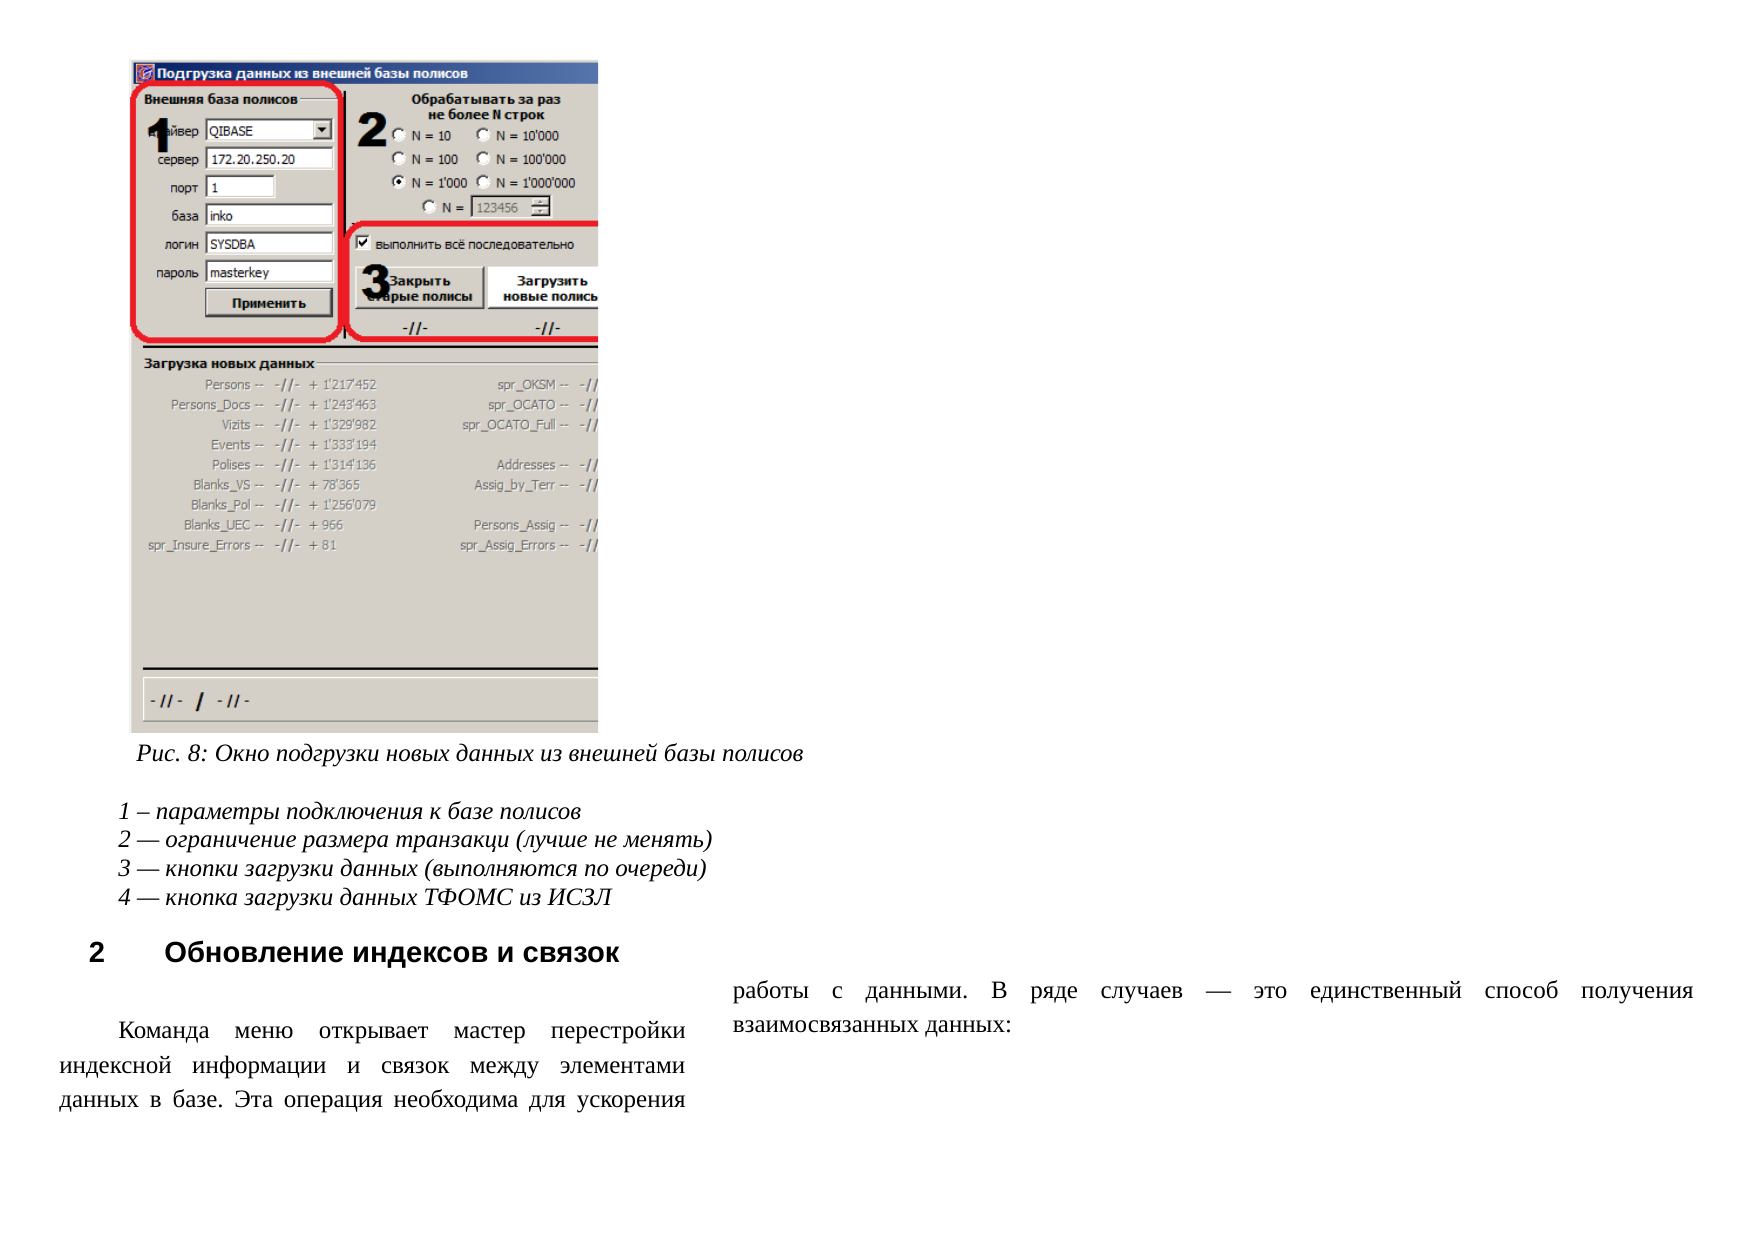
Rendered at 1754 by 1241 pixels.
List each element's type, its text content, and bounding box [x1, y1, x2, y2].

subtitle Обновление индексов и связок [59, 935, 1695, 968]
text 4 — кнопка загрузки данных ТФОМС из ИСЗЛ [118, 882, 598, 911]
text Рис. 8: Окно подгрузки новых данных из внешней базы полисов Воронежской области (pf) [118, 738, 598, 767]
text 1 – параметры подключения к базе полисов [118, 796, 598, 824]
text 2 — ограничение размера транзакци (лучше не менять) [118, 824, 598, 853]
text Команда меню открывает мастер перестройки индексной информации и связок между элементами данных в базе. Эта операция необходима для ускорения [59, 1015, 686, 1113]
text 3 — кнопки загрузки данных (выполняются по очереди) [118, 853, 598, 882]
text работы с данными. В ряде случаев — это единственный способ получения взаимосвязанных данных: [733, 975, 1695, 1038]
